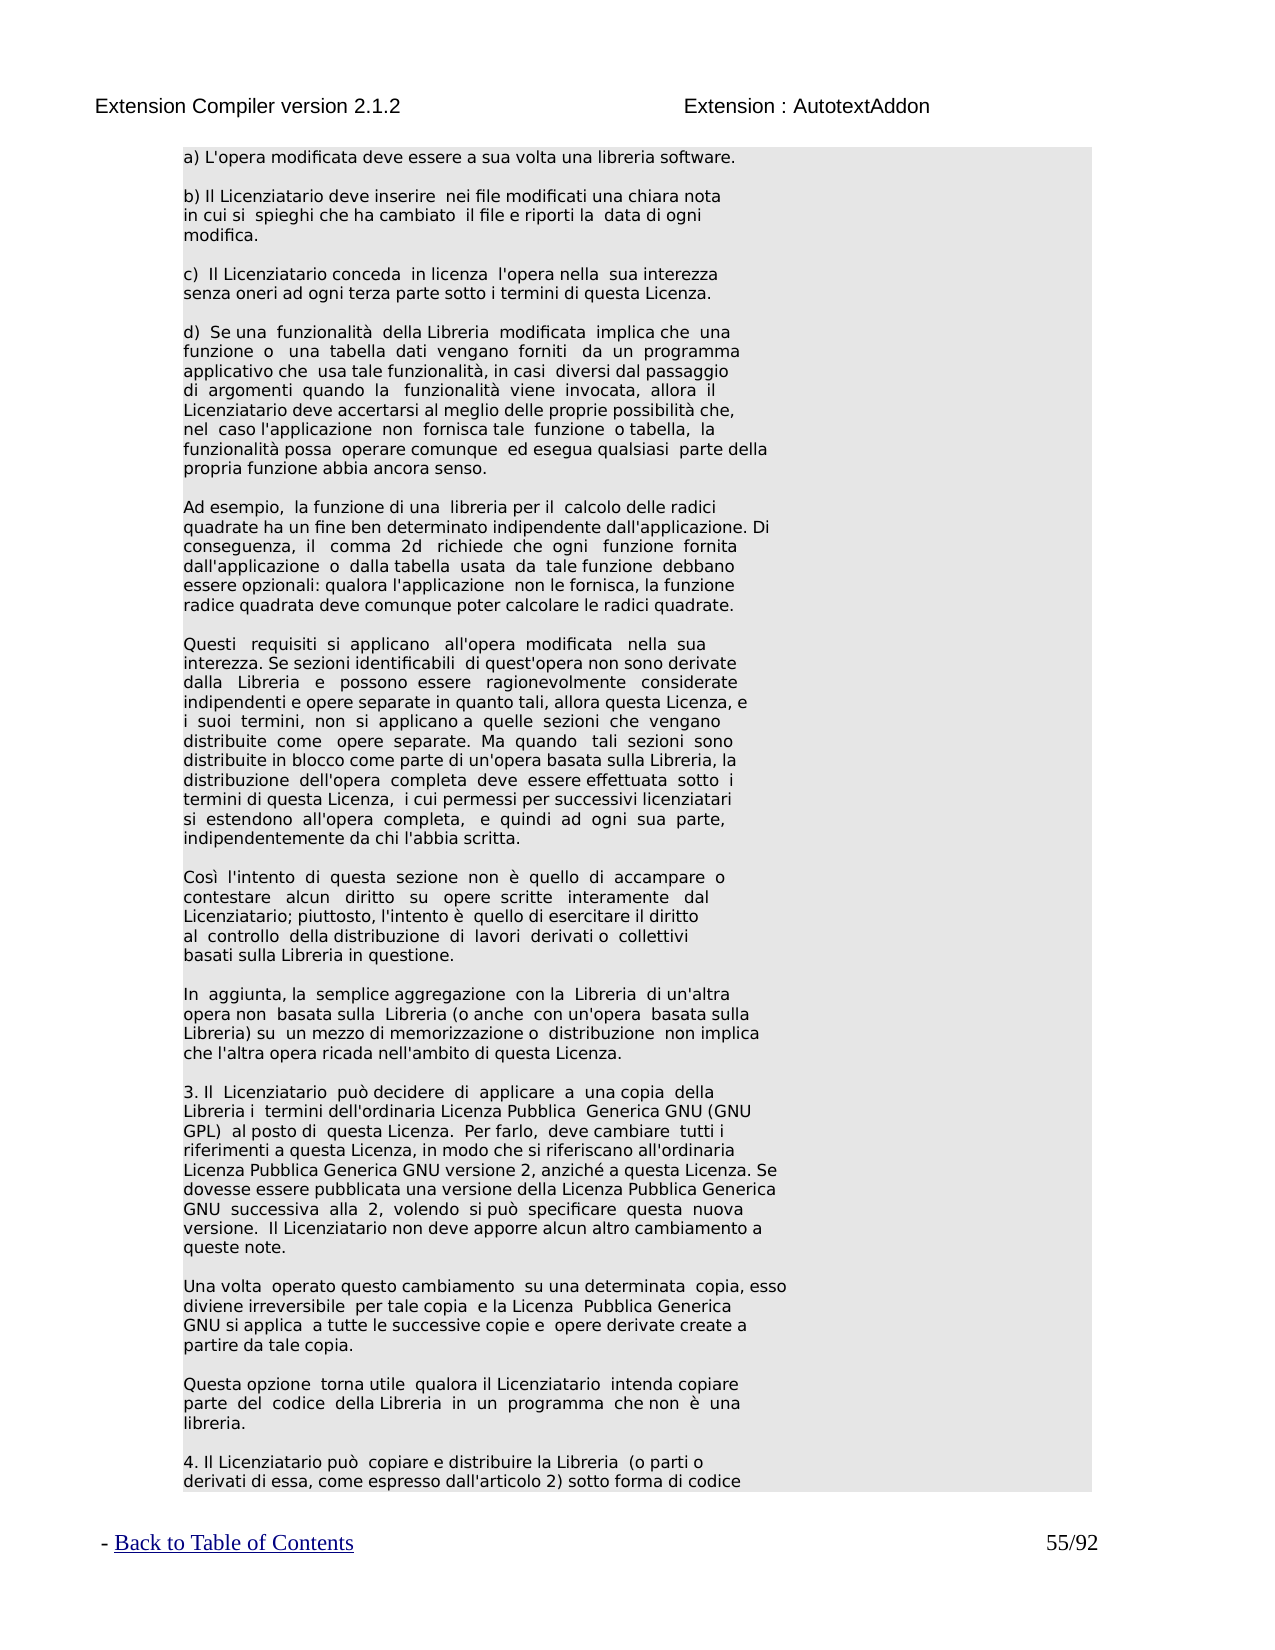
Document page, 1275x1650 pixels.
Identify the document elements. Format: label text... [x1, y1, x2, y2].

text funzione o una tabella dati vengano forniti da un programma [183, 342, 1092, 362]
text senza oneri ad ogni terza parte sotto i termini di questa Licenza. [183, 284, 1092, 303]
text riferimenti a questa Licenza, in modo che si riferiscano all'ordinaria [183, 1141, 1092, 1160]
text parte del codice della Libreria in un programma che non è una [183, 1394, 1092, 1414]
text basati sulla Libreria in questione. [183, 946, 1092, 966]
text indipendentemente da chi l'abbia scritta. [183, 829, 1092, 849]
text nel caso l'applicazione non fornisca tale funzione o tabella, la [183, 420, 1092, 440]
text Licenziatario deve accertarsi al meglio delle proprie possibilità che, [183, 401, 1092, 420]
text Libreria i termini dell'ordinaria Licenza Pubblica Generica GNU (GNU [183, 1102, 1092, 1121]
text al controllo della distribuzione di lavori derivati o collettivi [183, 927, 1092, 946]
text dalla Libreria e possono essere ragionevolmente considerate [183, 673, 1092, 693]
text dovesse essere pubblicata una versione della Licenza Pubblica Generica [183, 1180, 1092, 1199]
text Libreria) su un mezzo di memorizzazione o distribuzione non implica [183, 1024, 1092, 1043]
text i suoi termini, non si applicano a quelle sezioni che vengano [183, 712, 1092, 732]
text si estendono all'opera completa, e quindi ad ogni sua parte, [183, 810, 1092, 829]
text distribuzione dell'opera completa deve essere effettuata sotto i [183, 771, 1092, 790]
text d) Se una funzionalità della Libreria modificata implica che una [183, 323, 1092, 342]
text GNU si applica a tutte le successive copie e opere derivate create a [183, 1316, 1092, 1336]
text Così l'intento di questa sezione non è quello di accampare o [183, 868, 1092, 888]
text distribuite in blocco come parte di un'opera basata sulla Libreria, la [183, 751, 1092, 771]
text funzionalità possa operare comunque ed esegua qualsiasi parte della [183, 440, 1092, 459]
text contestare alcun diritto su opere scritte interamente dal [183, 888, 1092, 907]
text opera non basata sulla Libreria (o anche con un'opera basata sulla [183, 1004, 1092, 1024]
text modifica. [183, 225, 1092, 245]
text versione. Il Licenziatario non deve apporre alcun altro cambiamento a [183, 1219, 1092, 1238]
text libreria. [183, 1414, 1092, 1433]
text Licenziatario; piuttosto, l'intento è quello di esercitare il diritto [183, 907, 1092, 927]
text termini di questa Licenza, i cui permessi per successivi licenziatari [183, 790, 1092, 810]
text 4. Il Licenziatario può copiare e distribuire la Libreria (o parti o [183, 1453, 1092, 1472]
text derivati di essa, come espresso dall'articolo 2) sotto forma di codice [183, 1472, 1092, 1492]
text GNU successiva alla 2, volendo si può specificare questa nuova [183, 1199, 1092, 1219]
text diviene irreversibile per tale copia e la Licenza Pubblica Generica [183, 1297, 1092, 1316]
text Questi requisiti si applicano all'opera modificata nella sua [183, 634, 1092, 654]
text Questa opzione torna utile qualora il Licenziatario intenda copiare [183, 1375, 1092, 1394]
text distribuite come opere separate. Ma quando tali sezioni sono [183, 732, 1092, 751]
text dall'applicazione o dalla tabella usata da tale funzione debbano [183, 557, 1092, 576]
text di argomenti quando la funzionalità viene invocata, allora il [183, 381, 1092, 401]
text indipendenti e opere separate in quanto tali, allora questa Licenza, e [183, 693, 1092, 712]
text essere opzionali: qualora l'applicazione non le fornisca, la funzione [183, 576, 1092, 596]
text Una volta operato questo cambiamento su una determinata copia, esso [183, 1277, 1092, 1297]
text GPL) al posto di questa Licenza. Per farlo, deve cambiare tutti i [183, 1121, 1092, 1141]
text 3. Il Licenziatario può decidere di applicare a una copia della [183, 1082, 1092, 1102]
text che l'altra opera ricada nell'ambito di questa Licenza. [183, 1043, 1092, 1063]
text Licenza Pubblica Generica GNU versione 2, anziché a questa Licenza. Se [183, 1160, 1092, 1180]
text Ad esempio, la funzione di una libreria per il calcolo delle radici [183, 498, 1092, 518]
text quadrate ha un fine ben determinato indipendente dall'applicazione. Di [183, 518, 1092, 537]
text conseguenza, il comma 2d richiede che ogni funzione fornita [183, 537, 1092, 557]
text c) Il Licenziatario conceda in licenza l'opera nella sua interezza [183, 264, 1092, 284]
text applicativo che usa tale funzionalità, in casi diversi dal passaggio [183, 362, 1092, 381]
text partire da tale copia. [183, 1336, 1092, 1355]
text interezza. Se sezioni identificabili di quest'opera non sono derivate [183, 654, 1092, 673]
text a) L'opera modificata deve essere a sua volta una libreria software. [183, 147, 1092, 167]
text propria funzione abbia ancora senso. [183, 459, 1092, 479]
text radice quadrata deve comunque poter calcolare le radici quadrate. [183, 596, 1092, 615]
text queste note. [183, 1238, 1092, 1258]
text b) Il Licenziatario deve inserire nei file modificati una chiara nota [183, 186, 1092, 206]
text In aggiunta, la semplice aggregazione con la Libreria di un'altra [183, 985, 1092, 1004]
text in cui si spieghi che ha cambiato il file e riporti la data di ogni [183, 206, 1092, 225]
